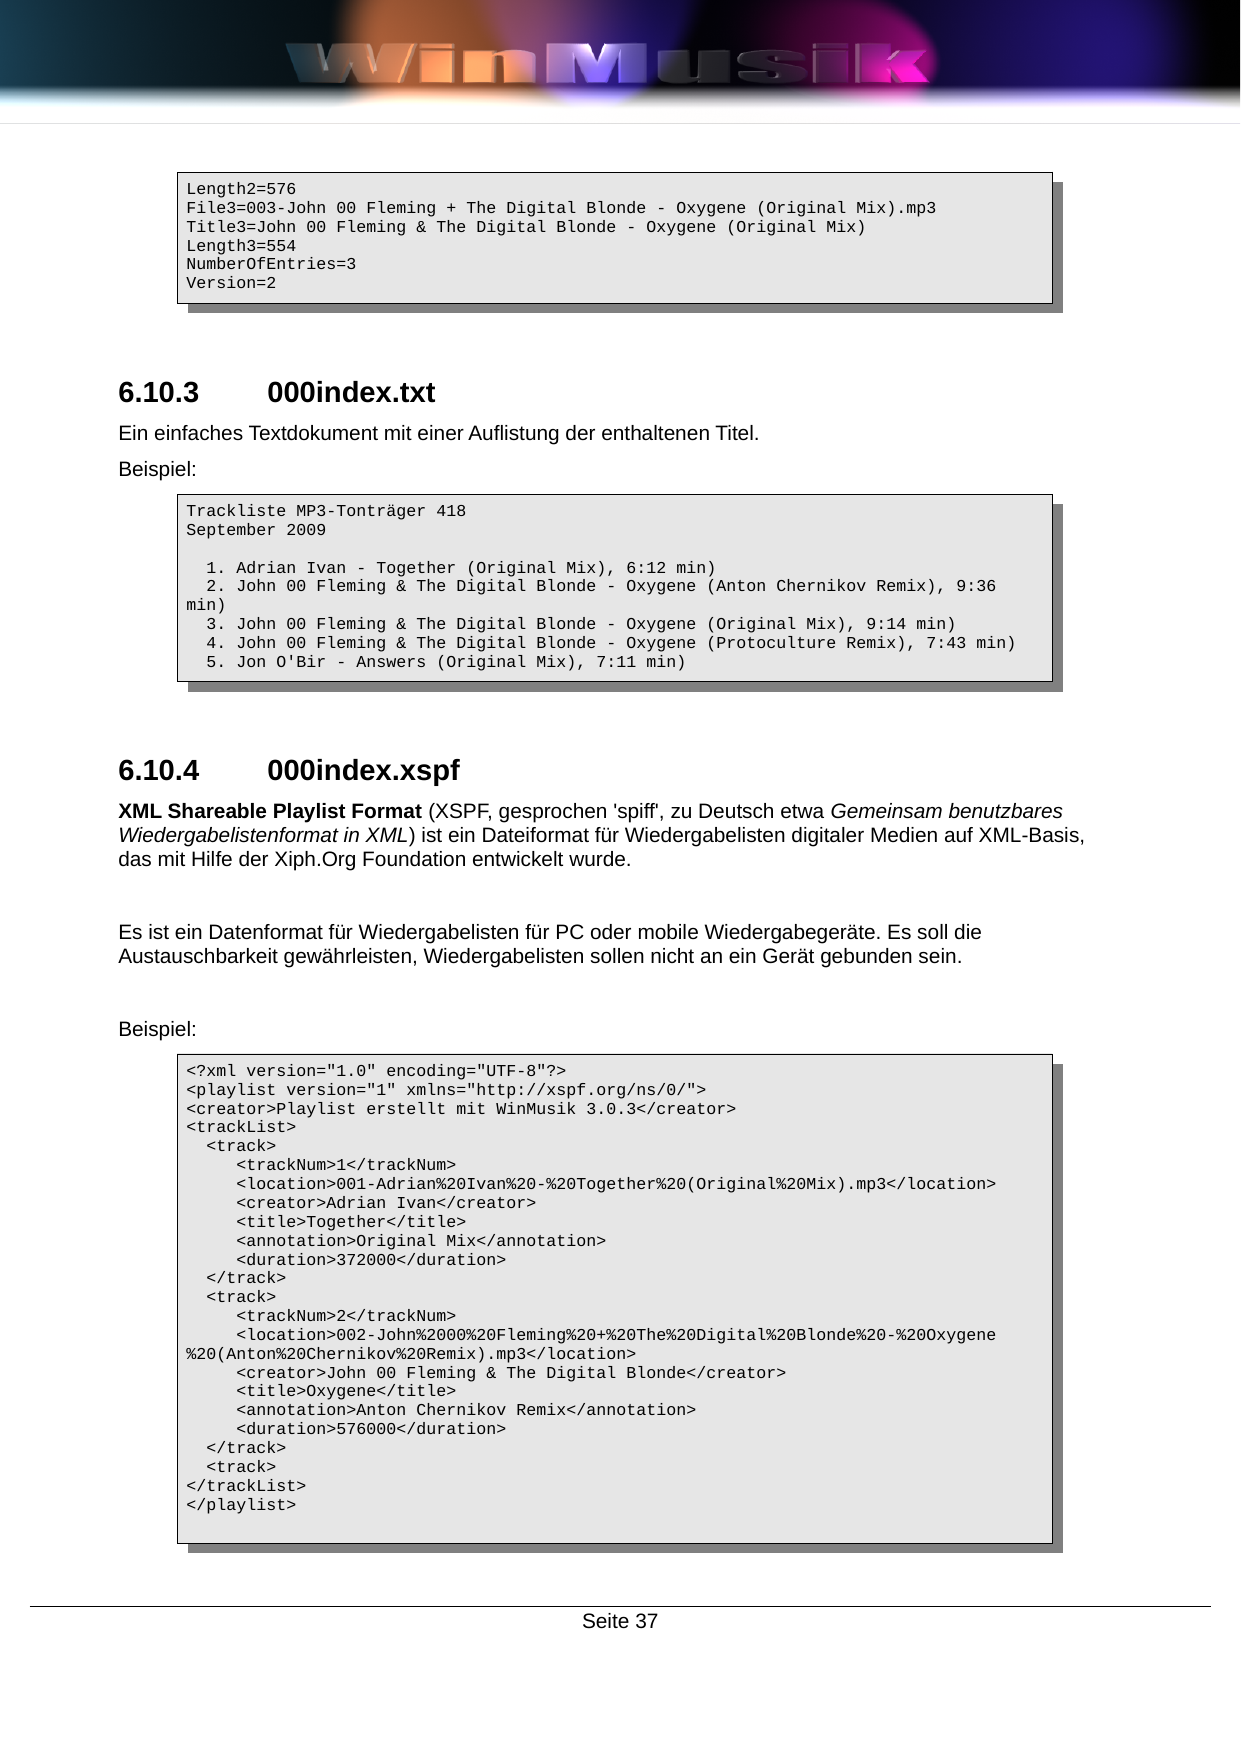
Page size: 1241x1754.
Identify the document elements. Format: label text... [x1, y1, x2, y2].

text <creator>Playlist erstellt mit WinMusik 3.0.3</creator> [178, 1091, 1052, 1110]
text 1. Adrian Ivan - Together (Original Mix), 6:12 min) [178, 550, 1052, 569]
text Trackliste MP3-Tonträger 418 [178, 495, 1052, 512]
text Beispiel: [118, 1017, 1122, 1041]
text <annotation>Original Mix</annotation> [178, 1223, 1052, 1242]
text Beispiel: [118, 457, 1122, 481]
text <track> [178, 1449, 1052, 1468]
text <?xml version="1.0" encoding="UTF-8"?> [178, 1055, 1052, 1072]
text </playlist> [178, 1487, 1052, 1506]
text </track> [178, 1261, 1052, 1280]
subtitle 000index.xspf [118, 753, 1122, 787]
text Length2=576 [178, 173, 1052, 190]
text <creator>Adrian Ivan</creator> [178, 1186, 1052, 1204]
text XML Shareable Playlist Format (XSPF, gesprochen 'spiff', zu Deutsch etwa Gemeinsam benutzbares Wiedergabelistenformat in XML) ist ein Dateiformat für Wiedergabelisten digitaler Medien auf XML-Basis, das mit Hilfe der Xiph.Org Foundation entwickelt wurde. [118, 799, 1122, 871]
text </trackList> [178, 1468, 1052, 1487]
text <trackNum>2</trackNum> [178, 1299, 1052, 1317]
text <trackNum>1</trackNum> [178, 1148, 1052, 1167]
text 2. John 00 Fleming & The Digital Blonde - Oxygene (Anton Chernikov Remix), 9:36 min) [178, 569, 1052, 607]
text File3=003-John 00 Fleming + The Digital Blonde - Oxygene (Original Mix).mp3 [178, 190, 1052, 209]
text <title>Oxygene</title> [178, 1374, 1052, 1393]
text <annotation>Anton Chernikov Remix</annotation> [178, 1393, 1052, 1412]
text <track> [178, 1129, 1052, 1148]
text Ein einfaches Textdokument mit einer Auflistung der enthaltenen Titel. [118, 421, 1122, 445]
text <creator>John 00 Fleming & The Digital Blonde</creator> [178, 1355, 1052, 1374]
text Es ist ein Datenformat für Wiedergabelisten für PC oder mobile Wiedergabegeräte. Es soll die Austauschbarkeit gewährleisten, Wiedergabelisten sollen nicht an ein Gerät gebunden sein. [118, 920, 1122, 968]
text <duration>576000</duration> [178, 1412, 1052, 1431]
text NumberOfEntries=3 [178, 247, 1052, 266]
text <trackList> [178, 1110, 1052, 1129]
text </track> [178, 1431, 1052, 1449]
text Title3=John 00 Fleming & The Digital Blonde - Oxygene (Original Mix) [178, 209, 1052, 228]
text 5. Jon O'Bir - Answers (Original Mix), 7:11 min) [178, 644, 1052, 681]
text September 2009 [178, 512, 1052, 531]
subtitle 000index.txt [118, 375, 1122, 408]
text <track> [178, 1280, 1052, 1299]
text <playlist version="1" xmlns="http://xspf.org/ns/0/"> [178, 1072, 1052, 1091]
text Version=2 [178, 266, 1052, 303]
text <location>002-John%2000%20Fleming%20+%20The%20Digital%20Blonde%20-%20Oxygene%20(Anton%20Chernikov%20Remix).mp3</location> [178, 1317, 1052, 1355]
text <location>001-Adrian%20Ivan%20-%20Together%20(Original%20Mix).mp3</location> [178, 1167, 1052, 1186]
text Length3=554 [178, 228, 1052, 247]
text 3. John 00 Fleming & The Digital Blonde - Oxygene (Original Mix), 9:14 min) [178, 607, 1052, 626]
text <title>Together</title> [178, 1204, 1052, 1223]
text <duration>372000</duration> [178, 1242, 1052, 1261]
text 4. John 00 Fleming & The Digital Blonde - Oxygene (Protoculture Remix), 7:43 min) [178, 626, 1052, 644]
